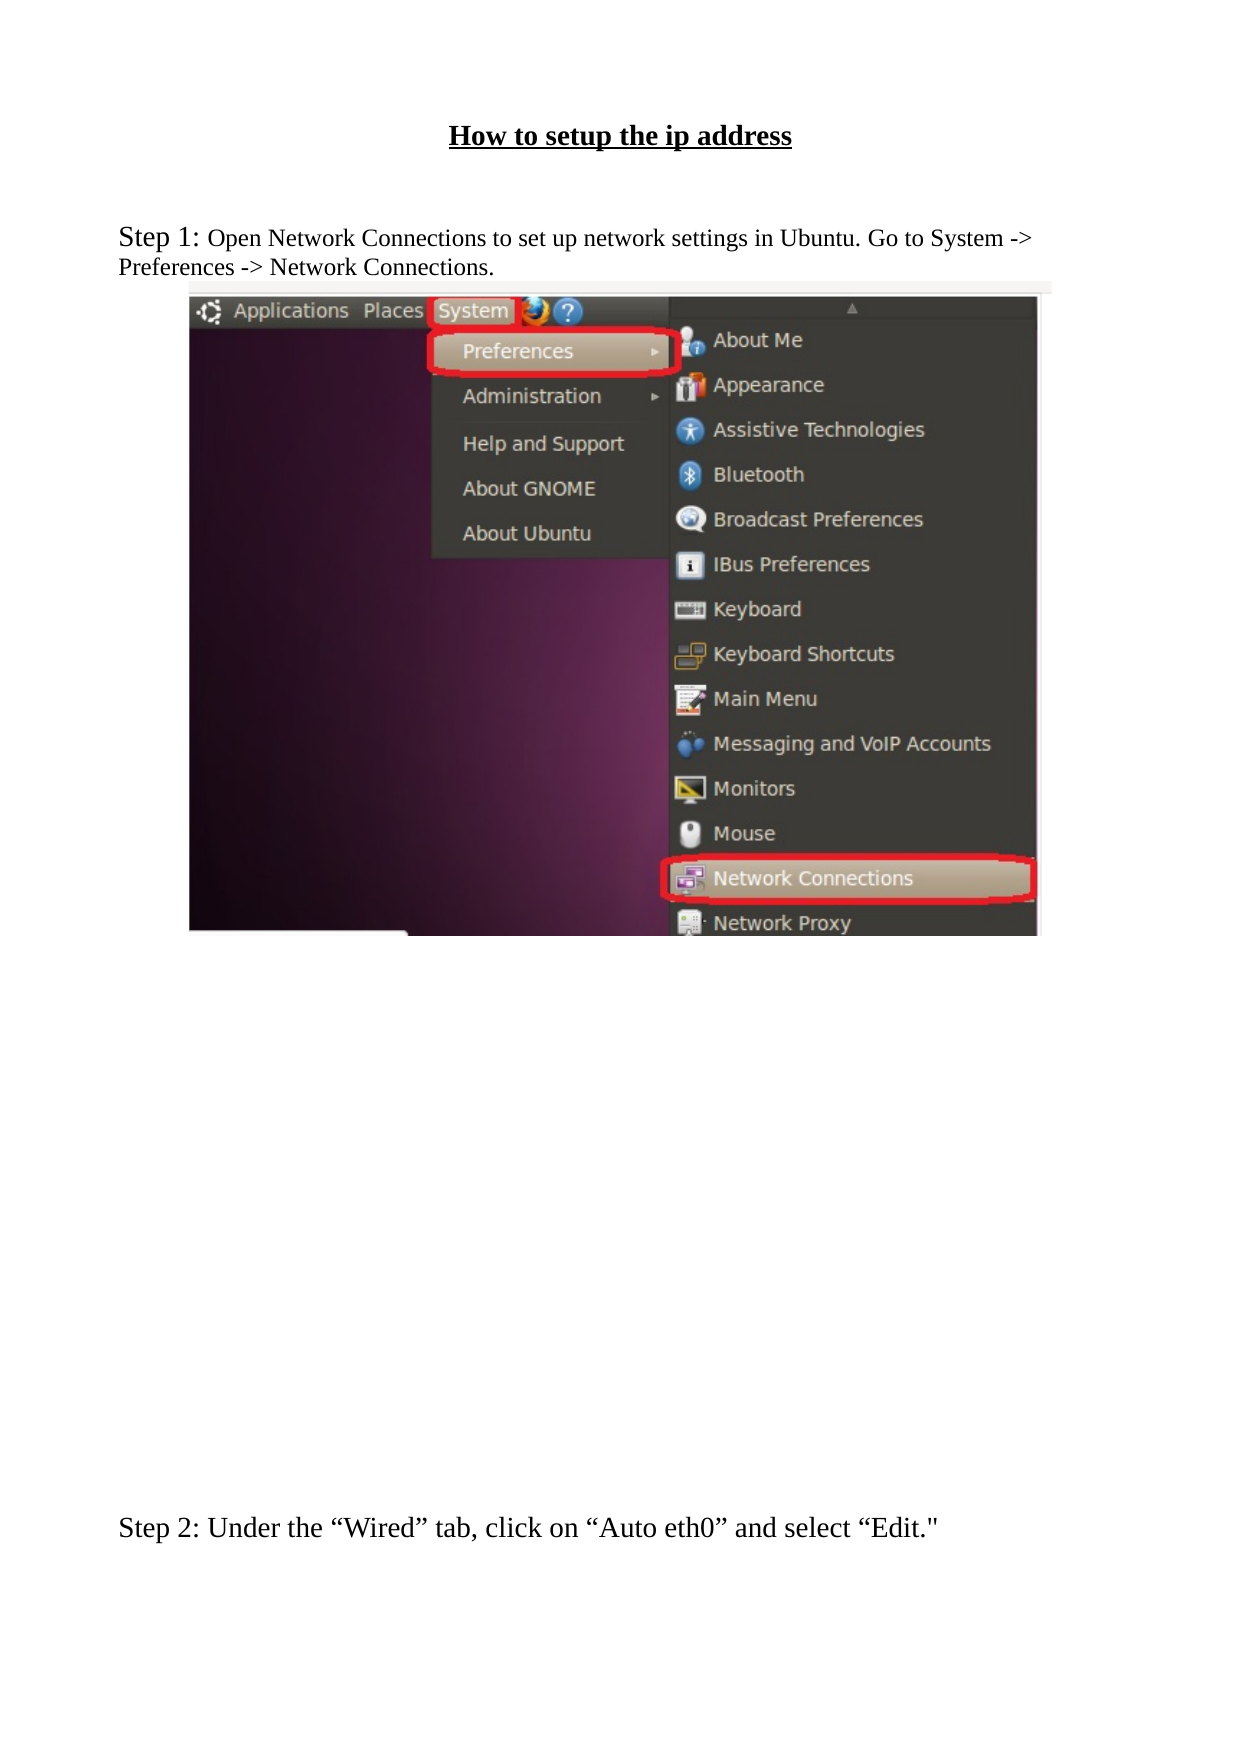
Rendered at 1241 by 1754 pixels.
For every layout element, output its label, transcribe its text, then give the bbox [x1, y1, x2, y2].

text Step 2: Under the “Wired” tab, click on “Auto eth0” and select “Edit." [118, 1510, 1122, 1544]
picture [188, 281, 1052, 936]
text How to setup the ip address [118, 118, 1122, 152]
text Step 1: Open Network Connections to set up network settings in Ubuntu. Go to System -> Preferences -> Network Connections. [118, 219, 1122, 281]
